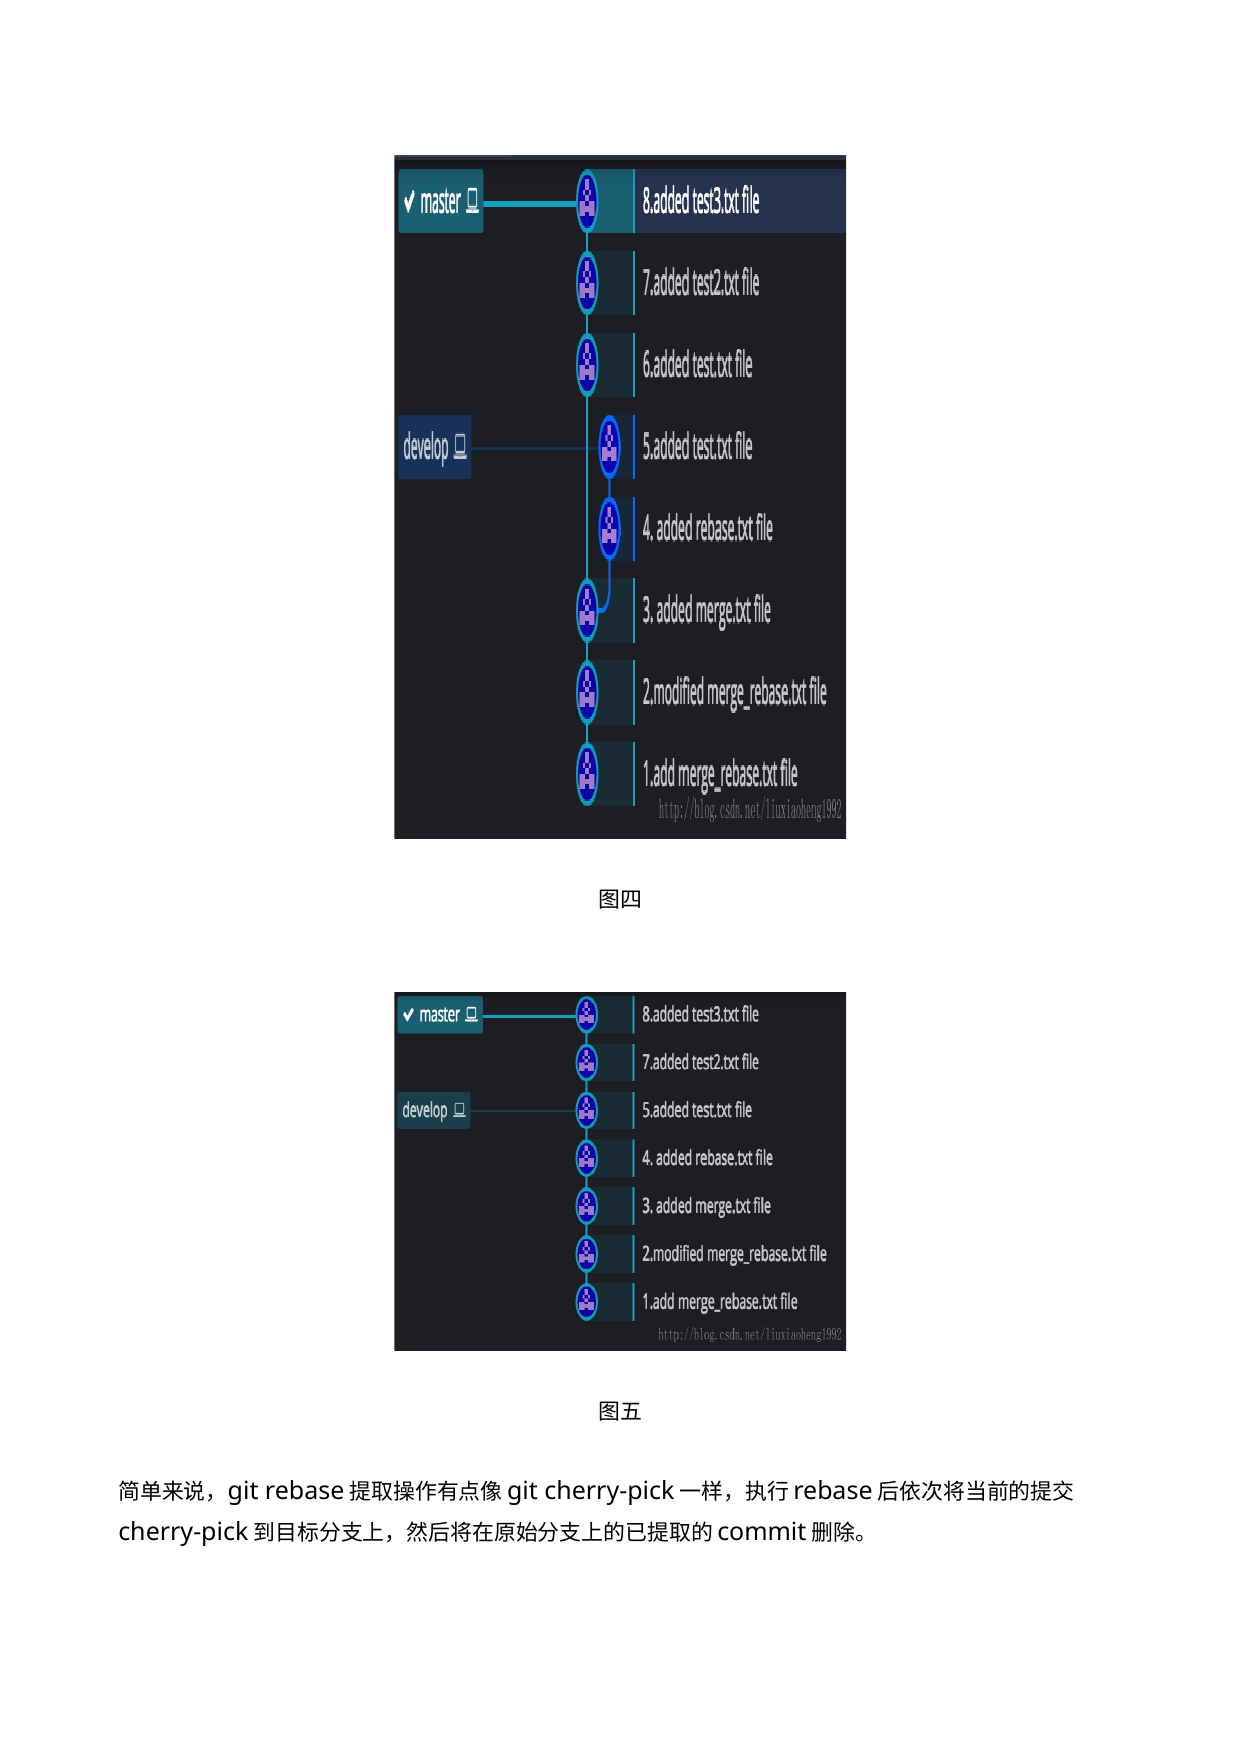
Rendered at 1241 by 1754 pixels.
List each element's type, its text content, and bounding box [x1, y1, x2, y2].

picture [394, 992, 847, 1351]
text 简单来说，git rebase提取操作有点像git cherry-pick一样，执行rebase后依次将当前的提交cherry-pick到目标分支上，然后将在原始分支上的已提取的commit删除。 [118, 1432, 1122, 1548]
picture [394, 155, 847, 839]
text 图五 [118, 955, 1122, 1426]
text 图四 [118, 118, 1122, 914]
